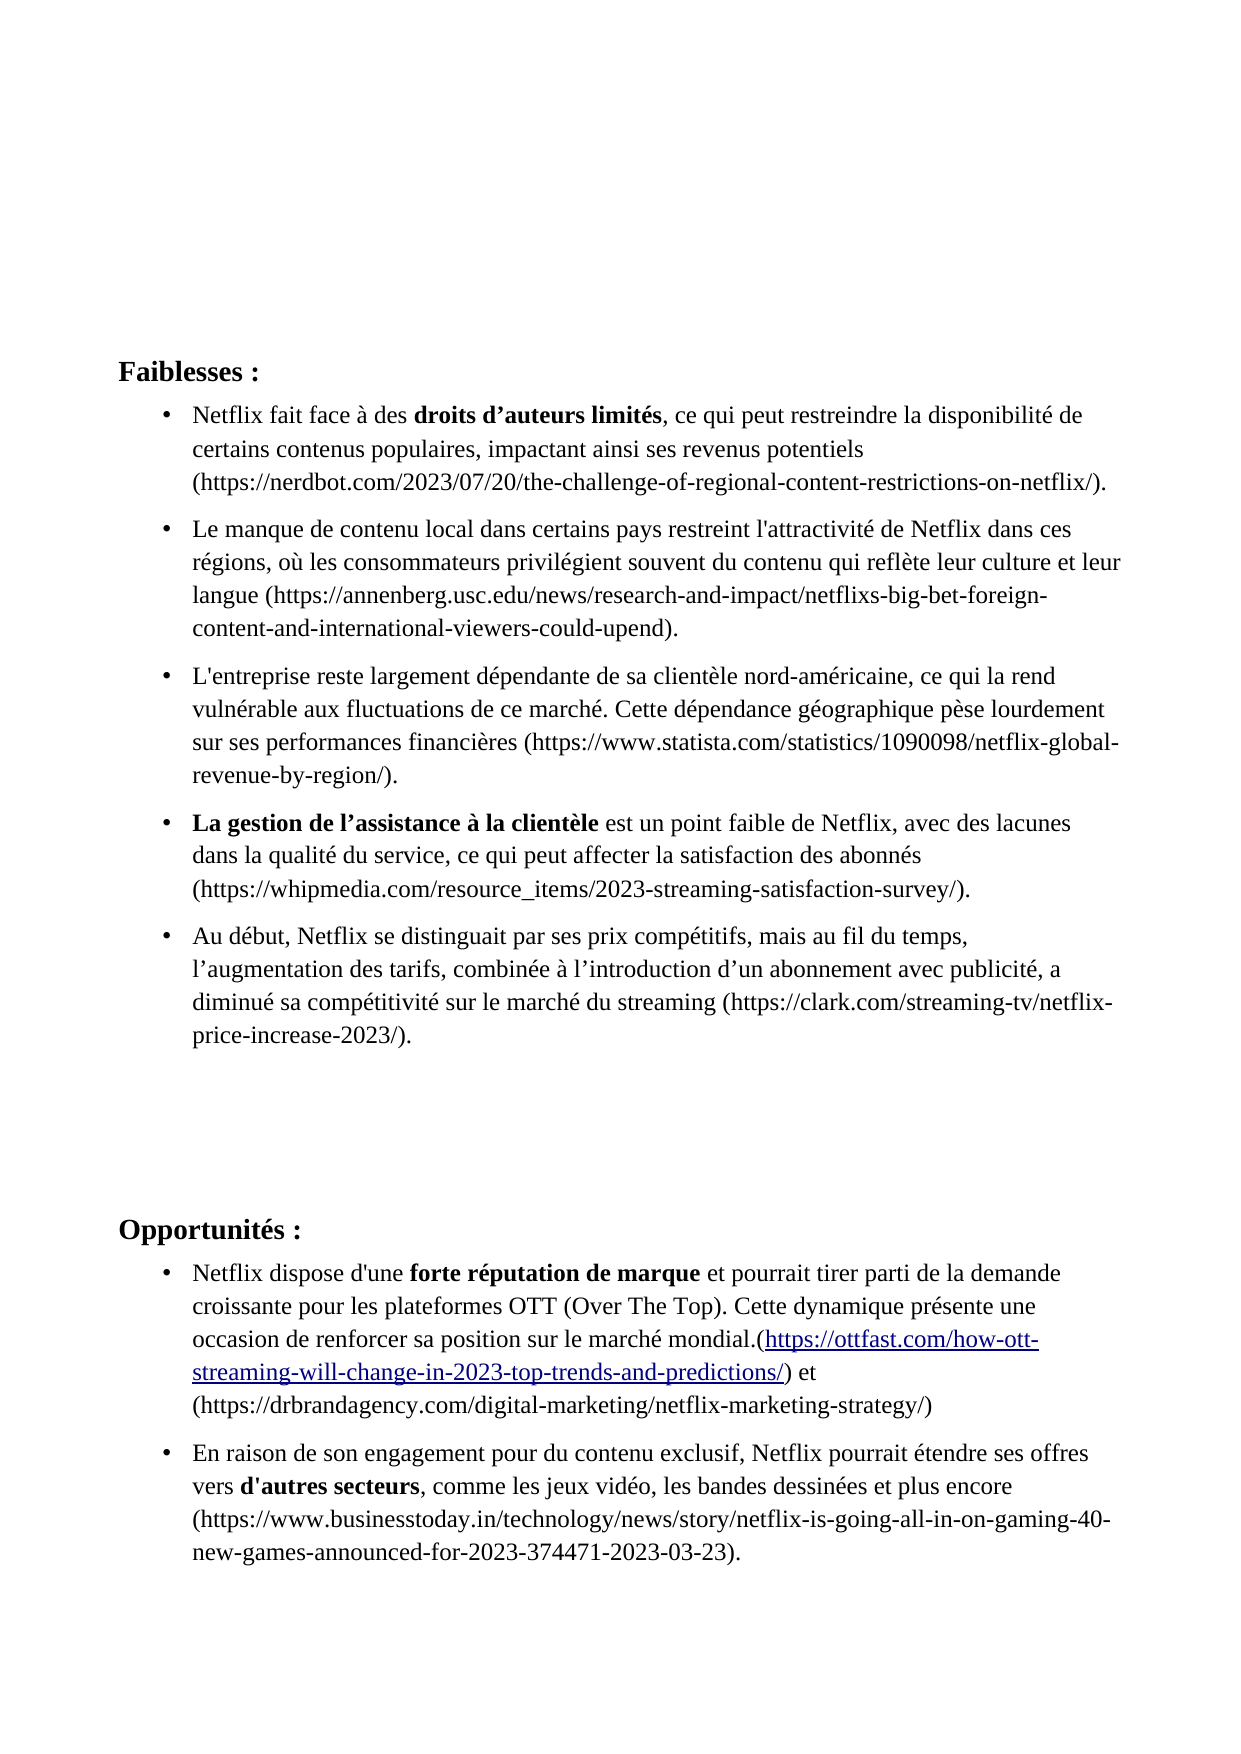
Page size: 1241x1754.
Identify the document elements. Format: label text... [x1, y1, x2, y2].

subtitle Faiblesses : [118, 354, 1122, 388]
list En raison de son engagement pour du contenu exclusif, Netflix pourrait étendre ses offres vers d'autres secteurs, comme les jeux vidéo, les bandes dessinées et plus encore (https://www.businesstoday.in/technology/news/story/netflix-is-going-all-in-on-gaming-40-new-games-announced-for-2023-374471-2023-03-23). [162, 1438, 1122, 1566]
list L'entreprise reste largement dépendante de sa clientèle nord-américaine, ce qui la rend vulnérable aux fluctuations de ce marché. Cette dépendance géographique pèse lourdement sur ses performances financières (https://www.statista.com/statistics/1090098/netflix-global-revenue-by-region/). [162, 661, 1122, 789]
list Netflix dispose d'une forte réputation de marque et pourrait tirer parti de la demande croissante pour les plateformes OTT (Over The Top). Cette dynamique présente une occasion de renforcer sa position sur le marché mondial.(https://ottfast.com/how-ott-streaming-will-change-in-2023-top-trends-and-predictions/) et (https://drbrandagency.com/digital-marketing/netflix-marketing-strategy/) [162, 1258, 1122, 1419]
list La gestion de l’assistance à la clientèle est un point faible de Netflix, avec des lacunes dans la qualité du service, ce qui peut affecter la satisfaction des abonnés (https://whipmedia.com/resource_items/2023-streaming-satisfaction-survey/). [162, 808, 1122, 902]
subtitle Opportunités : [118, 1212, 1122, 1246]
list Le manque de contenu local dans certains pays restreint l'attractivité de Netflix dans ces régions, où les consommateurs privilégient souvent du contenu qui reflète leur culture et leur langue (https://annenberg.usc.edu/news/research-and-impact/netflixs-big-bet-foreign-content-and-international-viewers-could-upend). [162, 514, 1122, 642]
list Au début, Netflix se distinguait par ses prix compétitifs, mais au fil du temps, l’augmentation des tarifs, combinée à l’introduction d’un abonnement avec publicité, a diminué sa compétitivité sur le marché du streaming (https://clark.com/streaming-tv/netflix-price-increase-2023/). [162, 921, 1122, 1049]
list Netflix fait face à des droits d’auteurs limités, ce qui peut restreindre la disponibilité de certains contenus populaires, impactant ainsi ses revenus potentiels (https://nerdbot.com/2023/07/20/the-challenge-of-regional-content-restrictions-on-netflix/). [162, 401, 1122, 495]
